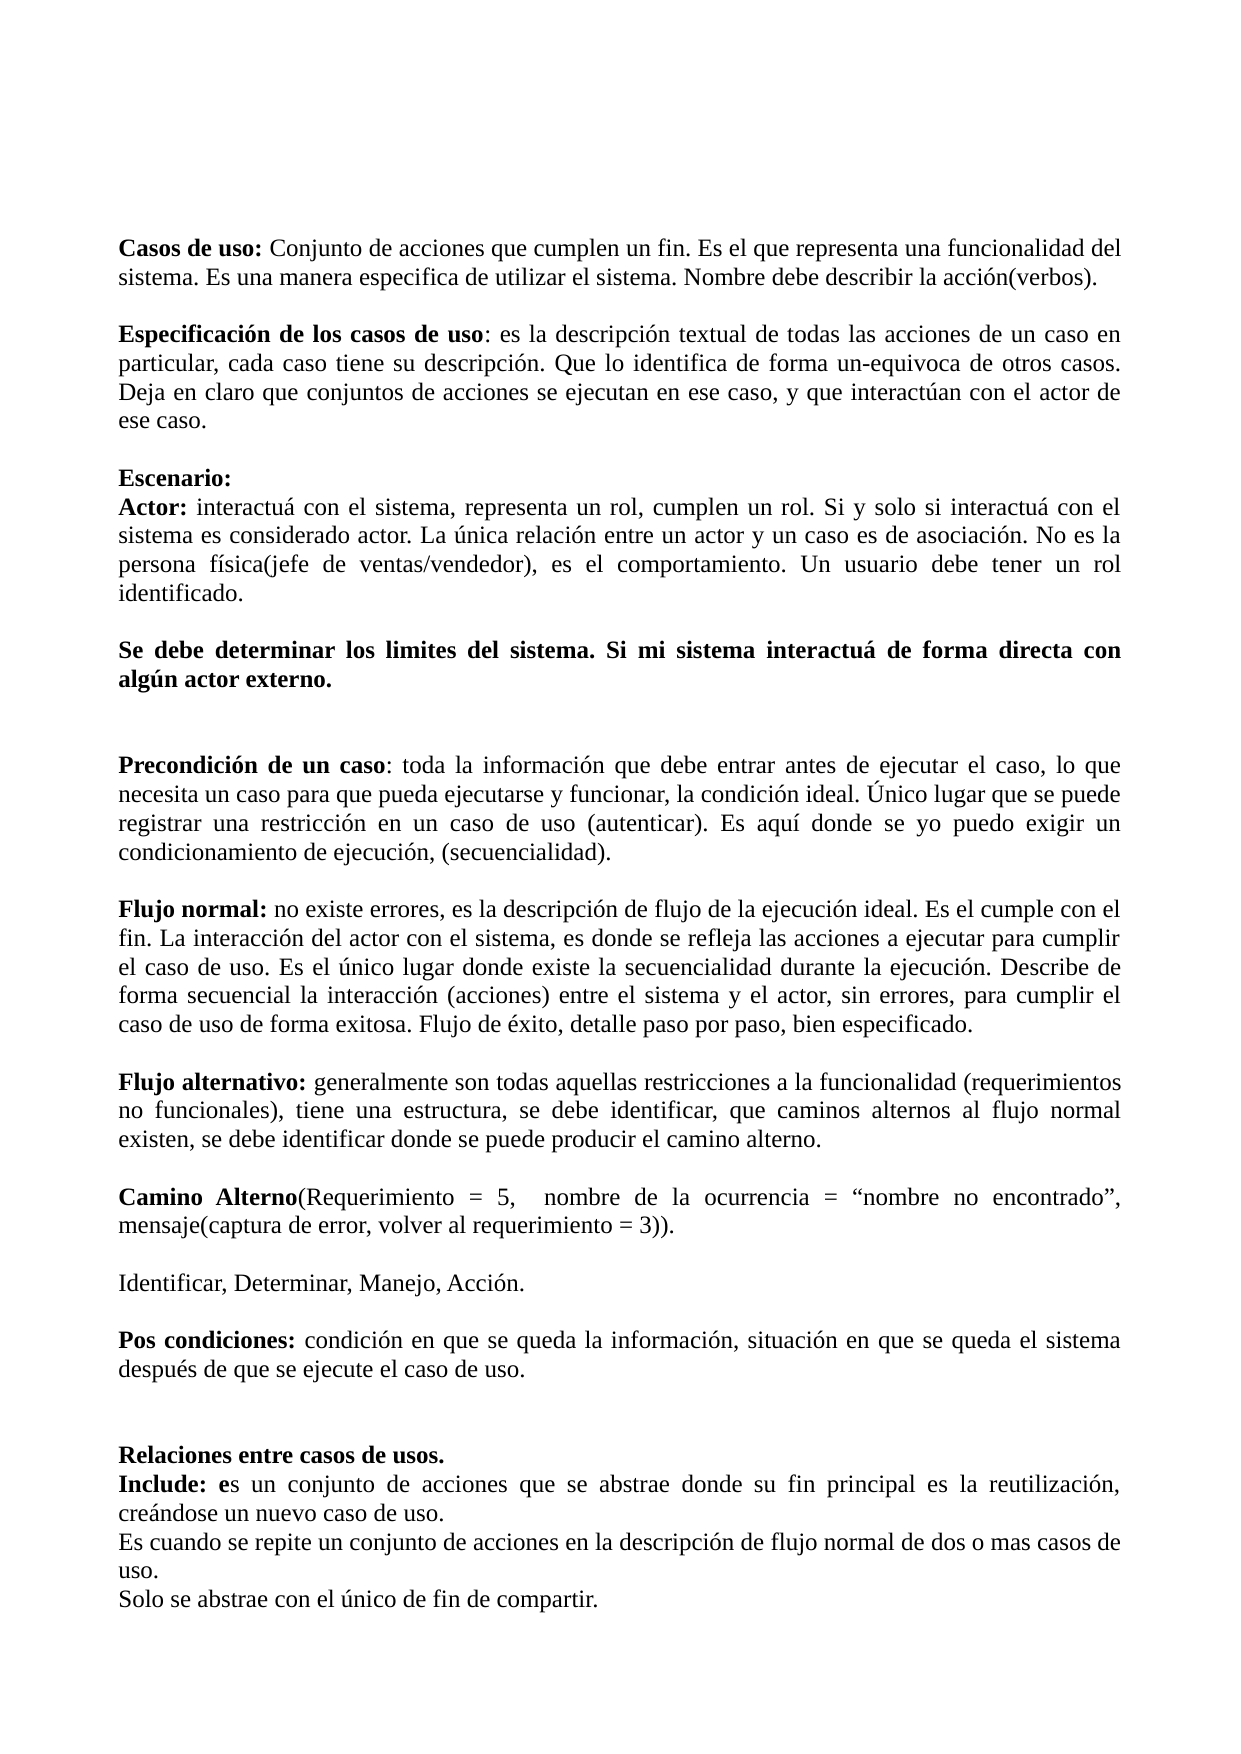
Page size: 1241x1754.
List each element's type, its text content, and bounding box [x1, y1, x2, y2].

text Include: es un conjunto de acciones que se abstrae donde su fin principal es la reutilización, creándose un nuevo caso de uso. [118, 1469, 1122, 1527]
text Flujo normal: no existe errores, es la descripción de flujo de la ejecución ideal. Es el cumple con el fin. La interacción del actor con el sistema, es donde se refleja las acciones a ejecutar para cumplir el caso de uso. Es el único lugar donde existe la secuencialidad durante la ejecución. Describe de forma secuencial la interacción (acciones) entre el sistema y el actor, sin errores, para cumplir el caso de uso de forma exitosa. Flujo de éxito, detalle paso por paso, bien especificado. [118, 894, 1122, 1038]
text Precondición de un caso: toda la información que debe entrar antes de ejecutar el caso, lo que necesita un caso para que pueda ejecutarse y funcionar, la condición ideal. Único lugar que se puede registrar una restricción en un caso de uso (autenticar). Es aquí donde se yo puedo exigir un condicionamiento de ejecución, (secuencialidad). [118, 751, 1122, 866]
text Pos condiciones: condición en que se queda la información, situación en que se queda el sistema después de que se ejecute el caso de uso. [118, 1326, 1122, 1383]
text Se debe determinar los limites del sistema. Si mi sistema interactuá de forma directa con algún actor externo. [118, 636, 1122, 693]
text Es cuando se repite un conjunto de acciones en la descripción de flujo normal de dos o mas casos de uso. [118, 1527, 1122, 1584]
text Actor: interactuá con el sistema, representa un rol, cumplen un rol. Si y solo si interactuá con el sistema es considerado actor. La única relación entre un actor y un caso es de asociación. No es la persona física(jefe de ventas/vendedor), es el comportamiento. Un usuario debe tener un rol identificado. [118, 492, 1122, 607]
text Casos de uso: Conjunto de acciones que cumplen un fin. Es el que representa una funcionalidad del sistema. Es una manera especifica de utilizar el sistema. Nombre debe describir la acción(verbos). [118, 233, 1122, 291]
text Camino Alterno(Requerimiento = 5, nombre de la ocurrencia = “nombre no encontrado”, mensaje(captura de error, volver al requerimiento = 3)). [118, 1182, 1122, 1239]
text Solo se abstrae con el único de fin de compartir. [118, 1584, 1122, 1613]
text Flujo alternativo: generalmente son todas aquellas restricciones a la funcionalidad (requerimientos no funcionales), tiene una estructura, se debe identificar, que caminos alternos al flujo normal existen, se debe identificar donde se puede producir el camino alterno. [118, 1067, 1122, 1153]
text Relaciones entre casos de usos. [118, 1441, 1122, 1469]
text Escenario: [118, 463, 1122, 492]
text Especificación de los casos de uso: es la descripción textual de todas las acciones de un caso en particular, cada caso tiene su descripción. Que lo identifica de forma un-equivoca de otros casos. Deja en claro que conjuntos de acciones se ejecutan en ese caso, y que interactúan con el actor de ese caso. [118, 319, 1122, 434]
text Identificar, Determinar, Manejo, Acción. [118, 1268, 1122, 1297]
